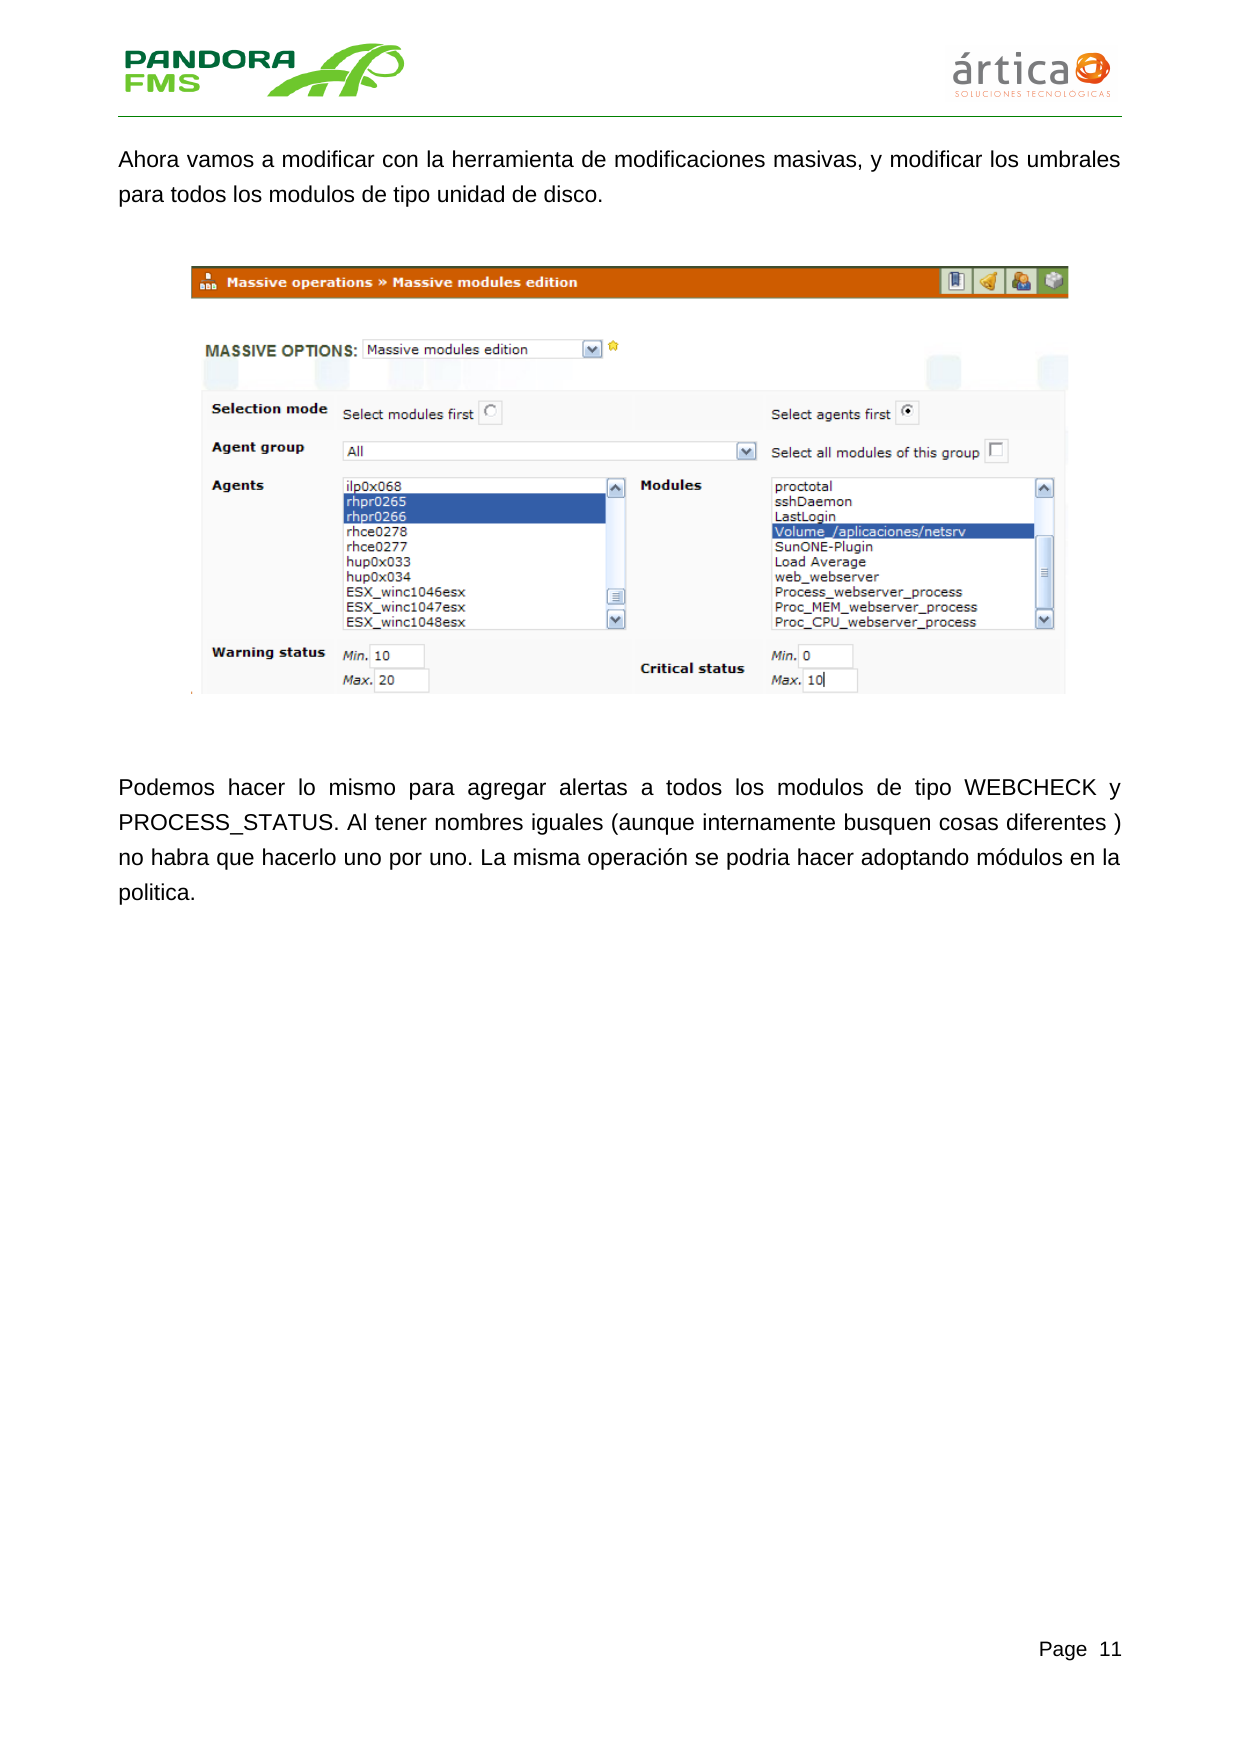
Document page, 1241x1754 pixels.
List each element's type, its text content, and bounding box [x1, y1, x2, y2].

text Ahora vamos a modificar con la herramienta de modificaciones masivas, y modificar los umbrales para todos los modulos de tipo unidad de disco. [118, 146, 1122, 208]
text Podemos hacer lo mismo para agregar alertas a todos los modulos de tipo WEBCHECK y PROCESS_STATUS. Al tener nombres iguales (aunque internamente busquen cosas diferentes ) no habra que hacerlo uno por uno. La misma operación se podria hacer adoptando módulos en la politica. [118, 774, 1122, 905]
picture [191, 266, 1069, 694]
picture [118, 39, 409, 97]
picture [945, 45, 1118, 102]
